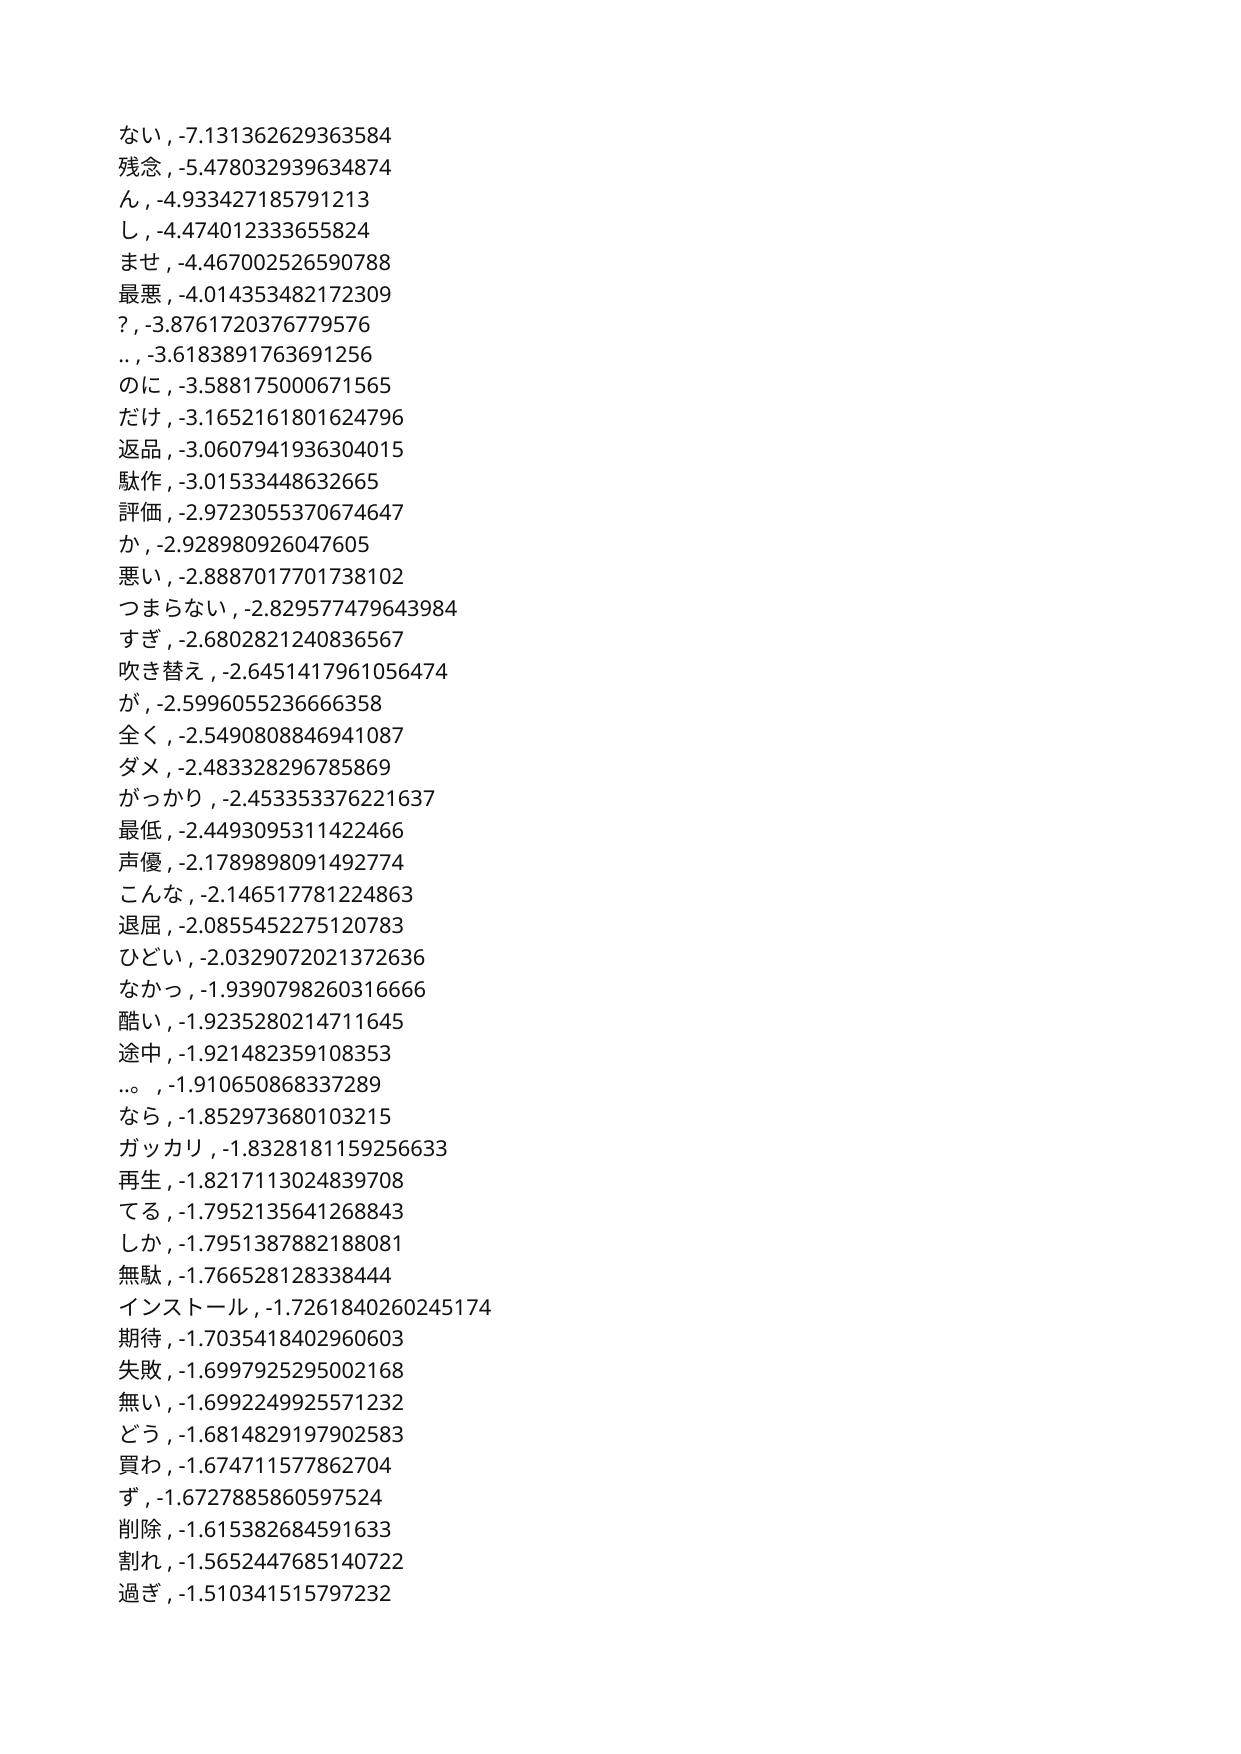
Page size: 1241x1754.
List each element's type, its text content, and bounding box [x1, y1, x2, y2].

text 失敗 , -1.6997925295002168 [118, 1353, 1122, 1385]
text 途中 , -1.921482359108353 [118, 1036, 1122, 1067]
text ない , -7.131362629363584 [118, 118, 1122, 150]
text 最低 , -2.4493095311422466 [118, 813, 1122, 845]
text ? , -3.8761720376779576 [118, 309, 1122, 338]
text ませ , -4.467002526590788 [118, 245, 1122, 277]
text 悪い , -2.8887017701738102 [118, 559, 1122, 591]
text だけ , -3.1652161801624796 [118, 400, 1122, 432]
text か , -2.928980926047605 [118, 527, 1122, 559]
text が , -2.5996055236666358 [118, 686, 1122, 718]
text インストール , -1.7261840260245174 [118, 1290, 1122, 1321]
text のに , -3.588175000671565 [118, 368, 1122, 400]
text 吹き替え , -2.6451417961056474 [118, 654, 1122, 686]
text し , -4.474012333655824 [118, 213, 1122, 245]
text ひどい , -2.0329072021372636 [118, 940, 1122, 972]
text どう , -1.6814829197902583 [118, 1417, 1122, 1448]
text 退屈 , -2.0855452275120783 [118, 908, 1122, 940]
text 期待 , -1.7035418402960603 [118, 1321, 1122, 1353]
text 最悪 , -4.014353482172309 [118, 277, 1122, 309]
text しか , -1.7951387882188081 [118, 1226, 1122, 1258]
text ..。 , -1.910650868337289 [118, 1067, 1122, 1099]
text ダメ , -2.483328296785869 [118, 749, 1122, 781]
text なら , -1.852973680103215 [118, 1099, 1122, 1131]
text 買わ , -1.674711577862704 [118, 1448, 1122, 1480]
text 割れ , -1.5652447685140722 [118, 1544, 1122, 1576]
text すぎ , -2.6802821240836567 [118, 622, 1122, 654]
text 駄作 , -3.01533448632665 [118, 464, 1122, 495]
text つまらない , -2.829577479643984 [118, 591, 1122, 622]
text 評価 , -2.9723055370674647 [118, 495, 1122, 527]
text 過ぎ , -1.510341515797232 [118, 1576, 1122, 1607]
text てる , -1.7952135641268843 [118, 1194, 1122, 1226]
text 全く , -2.5490808846941087 [118, 718, 1122, 749]
text ず , -1.6727885860597524 [118, 1480, 1122, 1512]
text ん , -4.933427185791213 [118, 182, 1122, 213]
text 酷い , -1.9235280214711645 [118, 1004, 1122, 1036]
text 声優 , -2.1789898091492774 [118, 845, 1122, 877]
text こんな , -2.146517781224863 [118, 877, 1122, 908]
text ガッカリ , -1.8328181159256633 [118, 1131, 1122, 1163]
text 無い , -1.6992249925571232 [118, 1385, 1122, 1417]
text なかっ , -1.9390798260316666 [118, 972, 1122, 1004]
text がっかり , -2.453353376221637 [118, 781, 1122, 813]
text 削除 , -1.615382684591633 [118, 1512, 1122, 1544]
text 再生 , -1.8217113024839708 [118, 1163, 1122, 1194]
text .. , -3.6183891763691256 [118, 338, 1122, 368]
text 無駄 , -1.766528128338444 [118, 1258, 1122, 1290]
text 残念 , -5.478032939634874 [118, 150, 1122, 182]
text 返品 , -3.0607941936304015 [118, 432, 1122, 464]
